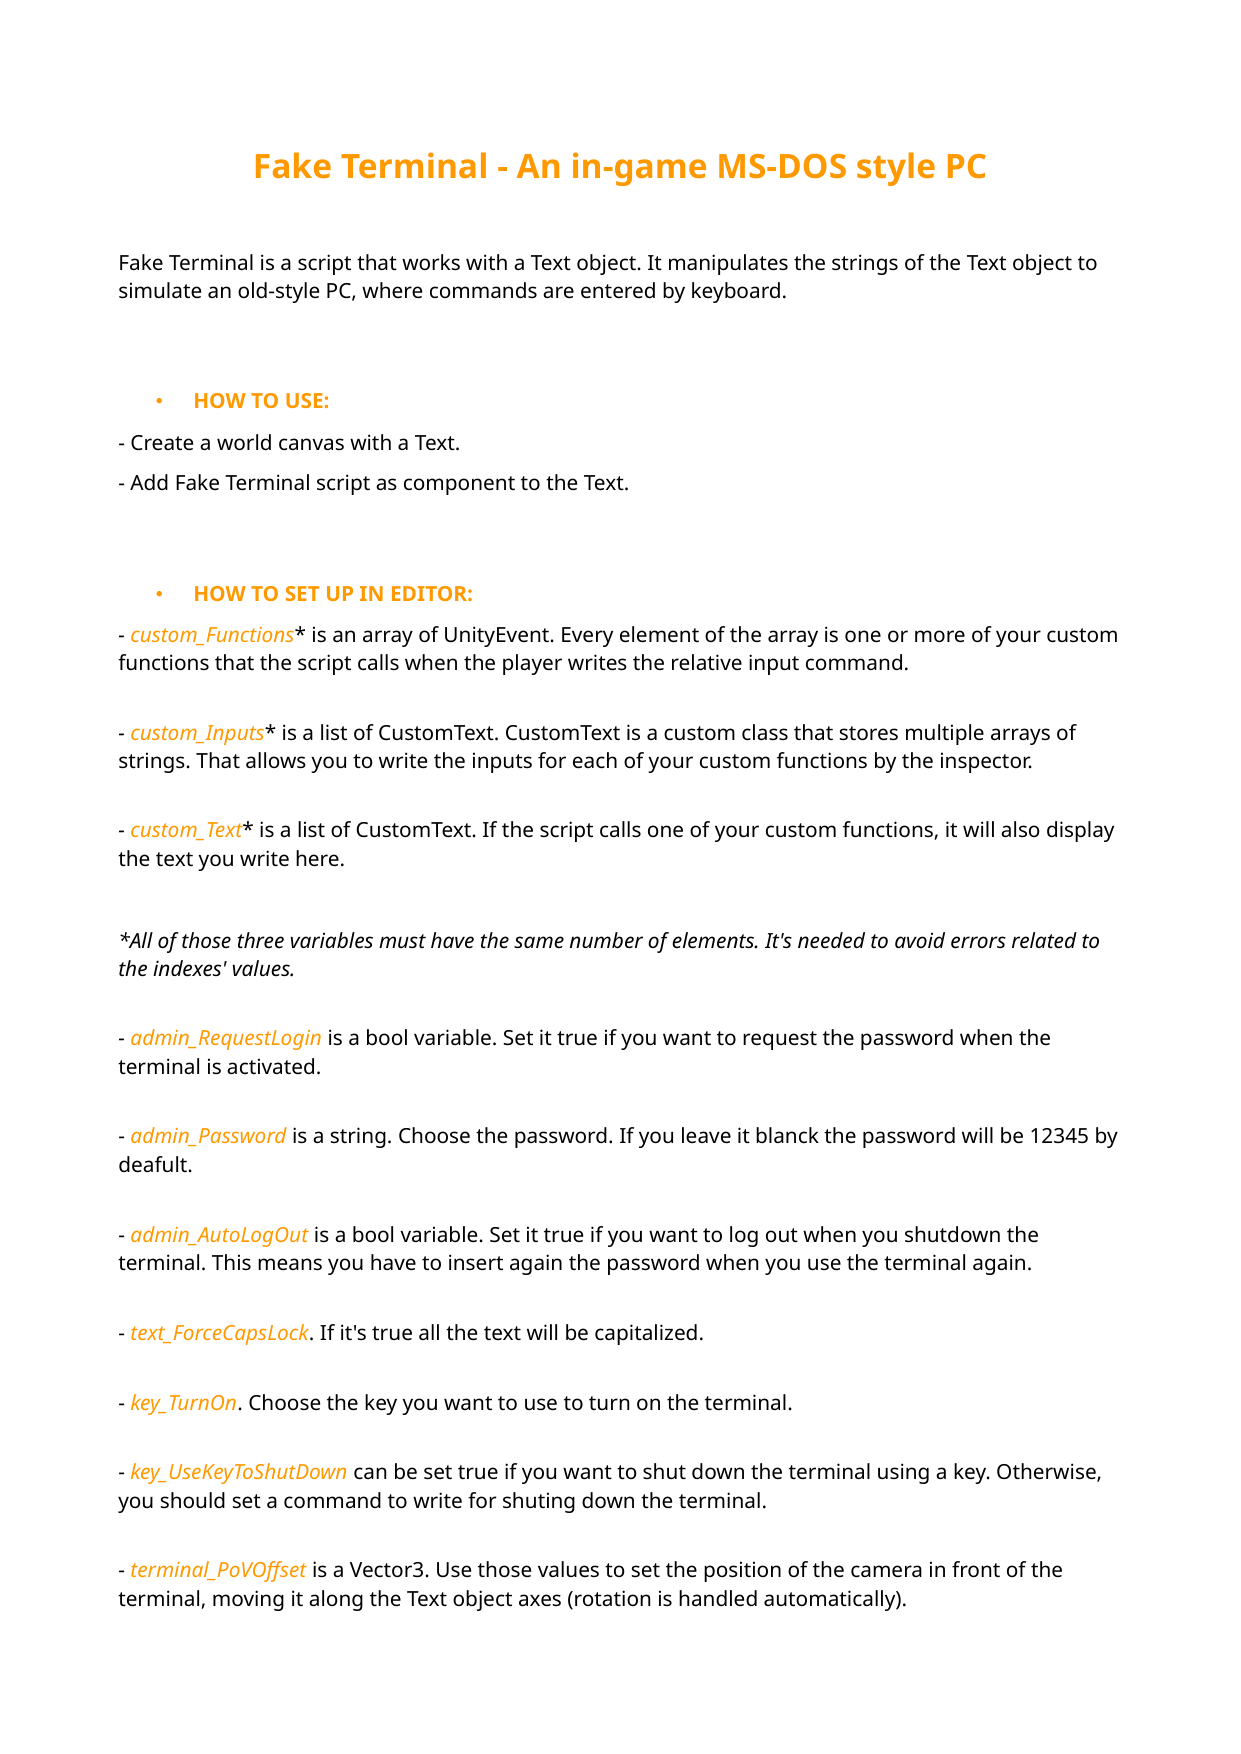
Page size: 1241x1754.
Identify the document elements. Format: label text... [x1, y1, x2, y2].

text - text_ForceCapsLock. If it's true all the text will be capitalized. [118, 1318, 1122, 1375]
list HOW TO USE: [156, 387, 1122, 415]
subtitle Fake Terminal - An in-game MS-DOS style PC [118, 143, 1122, 189]
text - Create a world canvas with a Text. [118, 428, 1122, 456]
text - custom_Functions* is an array of UnityEvent. Every element of the array is one or more of your custom functions that the script calls when the player writes the relative input command. [118, 620, 1122, 705]
text - terminal_PoVOffset is a Vector3. Use those values to set the position of the camera in front of the terminal, moving it along the Text object axes (rotation is handled automatically). [118, 1555, 1122, 1612]
text - key_TurnOn. Choose the key you want to use to turn on the terminal. [118, 1388, 1122, 1445]
text - admin_AutoLogOut is a bool variable. Set it true if you want to log out when you shutdown the terminal. This means you have to insert again the password when you use the terminal again. [118, 1220, 1122, 1305]
text Fake Terminal is a script that works with a Text object. It manipulates the strings of the Text object to simulate an old-style PC, where commands are entered by keyboard. [118, 248, 1122, 333]
text - Add Fake Terminal script as component to the Text. [118, 468, 1122, 525]
list HOW TO SET UP IN EDITOR: [156, 579, 1122, 607]
text - custom_Inputs* is a list of CustomText. CustomText is a custom class that stores multiple arrays of strings. That allows you to write the inputs for each of your custom functions by the inspector. [118, 718, 1122, 774]
text - custom_Text* is a list of CustomText. If the script calls one of your custom functions, it will also display the text you write here. [118, 787, 1122, 872]
text *All of those three variables must have the same number of elements. It's needed to avoid errors related to the indexes' values. [118, 926, 1122, 1011]
text - key_UseKeyToShutDown can be set true if you want to shut down the terminal using a key. Otherwise, you should set a command to write for shuting down the terminal. [118, 1457, 1122, 1543]
text - admin_RequestLogin is a bool variable. Set it true if you want to request the password when the terminal is activated. [118, 1023, 1122, 1109]
text - admin_Password is a string. Choose the password. If you leave it blanck the password will be 12345 by deafult. [118, 1122, 1122, 1207]
